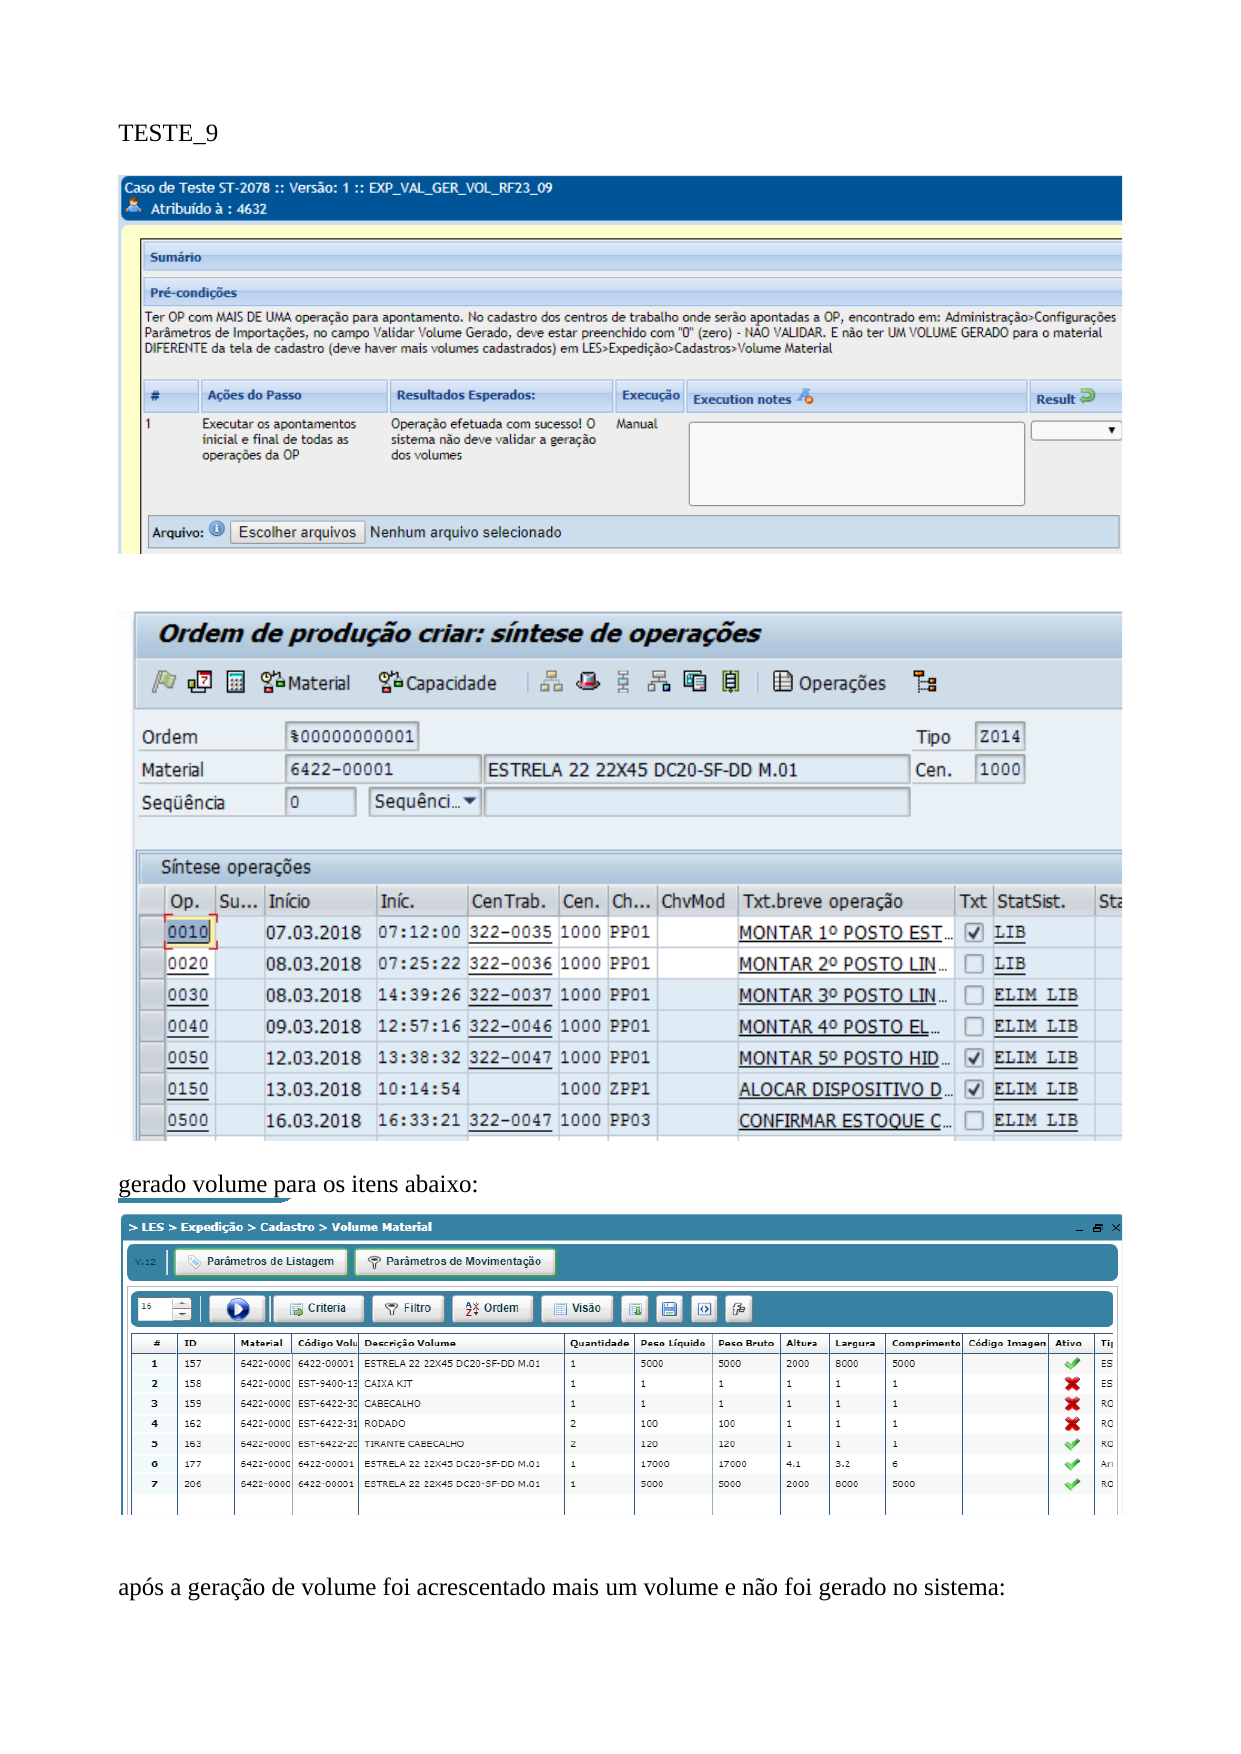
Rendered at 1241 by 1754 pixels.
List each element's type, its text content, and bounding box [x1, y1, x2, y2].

picture [118, 611, 1123, 1141]
text TESTE_9 [118, 118, 1122, 147]
picture [118, 175, 1123, 554]
text gerado volume para os itens abaixo: [118, 1169, 1122, 1198]
picture [118, 1198, 1123, 1515]
text após a geração de volume foi acrescentado mais um volume e não foi gerado no sistema: [118, 1572, 1122, 1600]
